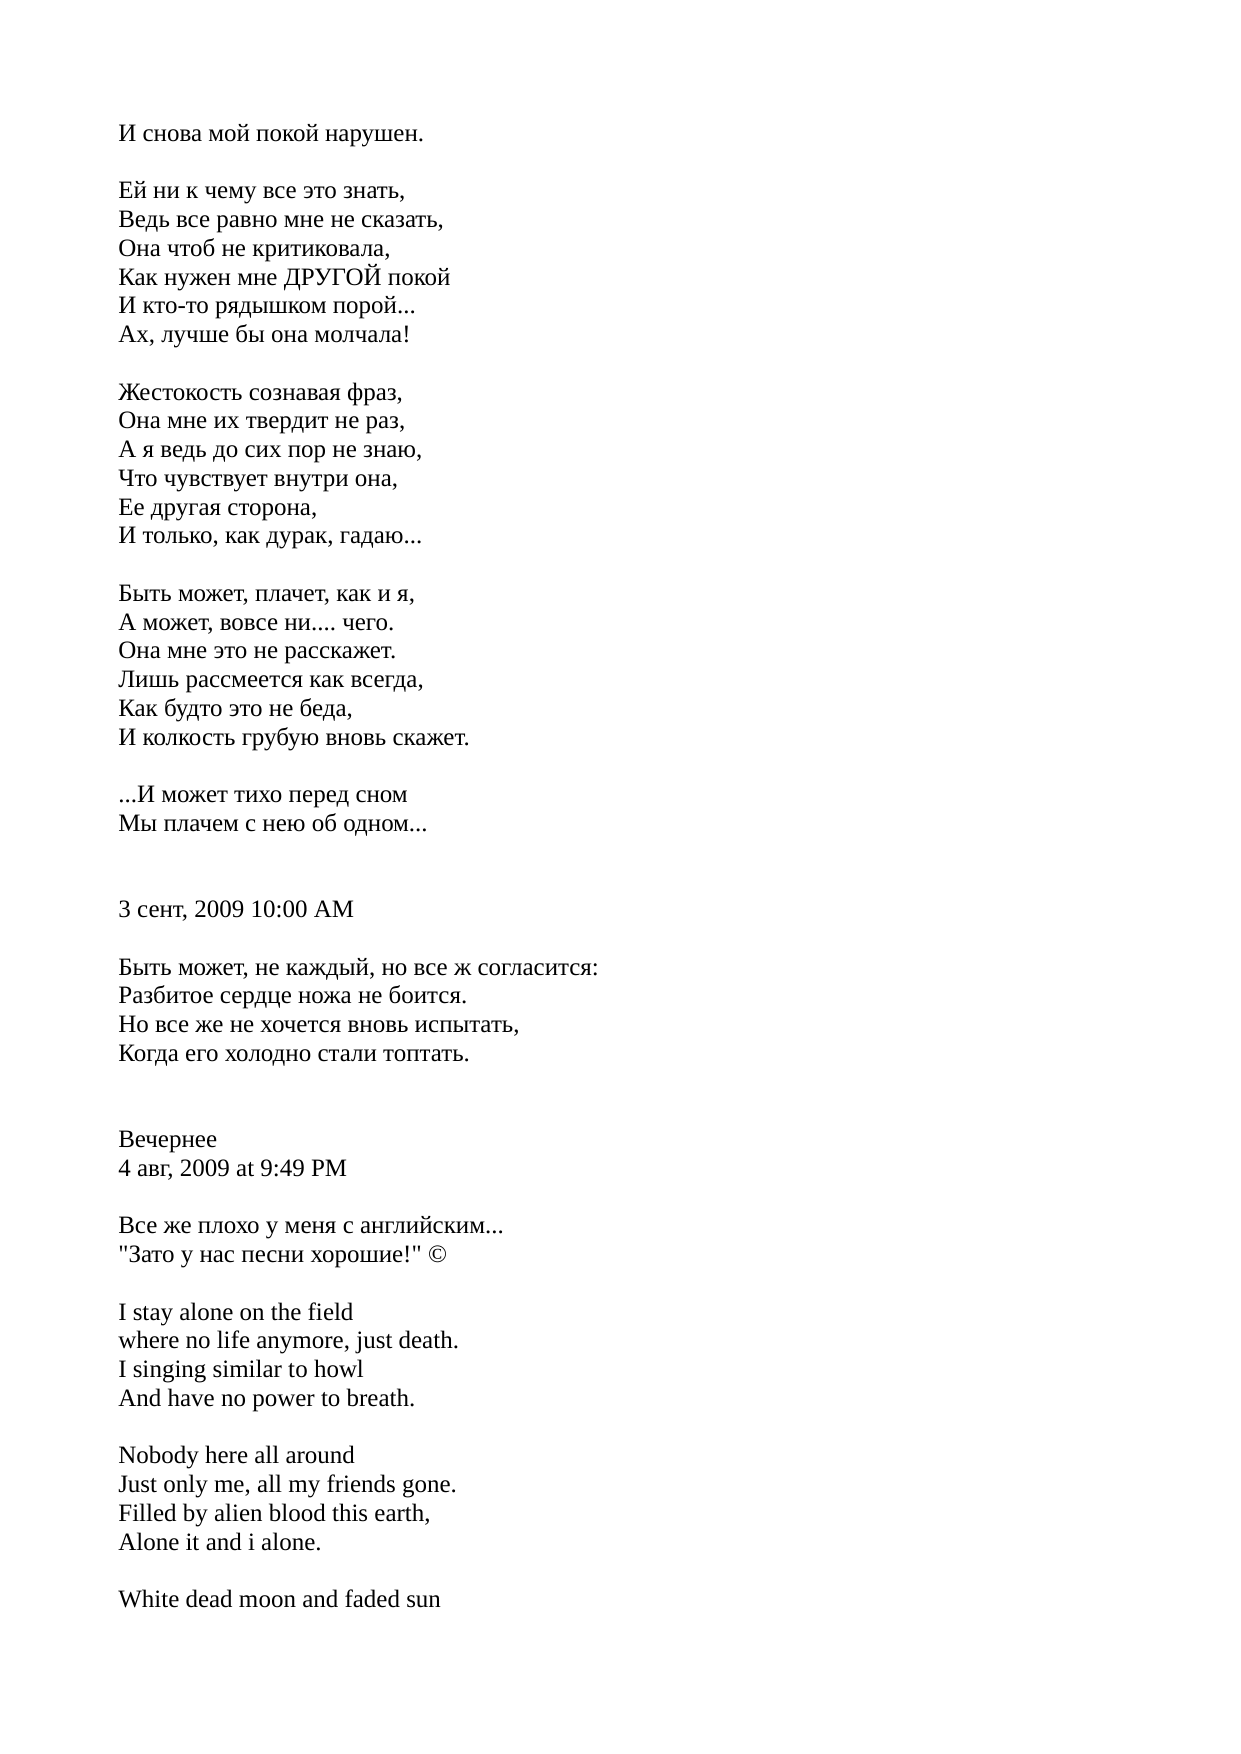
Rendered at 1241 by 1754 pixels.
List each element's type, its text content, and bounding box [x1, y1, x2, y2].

text I stay alone on the field [118, 1297, 1122, 1326]
text Быть может, не каждый, но все ж согласится: [118, 952, 1122, 981]
text Как нужен мне ДРУГОЙ покой [118, 262, 1122, 291]
text Мы плачем с нею об одном... [118, 808, 1122, 837]
text И колкость грубую вновь скажет. [118, 722, 1122, 751]
text And have no power to breath. [118, 1383, 1122, 1412]
text Ах, лучше бы она молчала! [118, 319, 1122, 348]
text Вечернее [118, 1124, 1122, 1153]
text White dead moon and faded sun [118, 1584, 1122, 1613]
text Nobody here all around [118, 1441, 1122, 1469]
text 4 авг, 2009 at 9:49 PM [118, 1153, 1122, 1182]
text Она мне их твердит не раз, [118, 406, 1122, 434]
text А может, вовсе ни.... чего. [118, 607, 1122, 636]
text И только, как дурак, гадаю... [118, 521, 1122, 549]
text 3 сент, 2009 10:00 AM [118, 894, 1122, 923]
text Она чтоб не критиковала, [118, 233, 1122, 262]
text Лишь рассмеется как всегда, [118, 664, 1122, 693]
text Когда его холодно стали топтать. [118, 1038, 1122, 1067]
text Она мне это не расскажет. [118, 636, 1122, 664]
text Жестокость сознавая фраз, [118, 377, 1122, 406]
text Ведь все равно мне не сказать, [118, 204, 1122, 233]
text И снова мой покой нарушен. [118, 118, 1122, 147]
text "Зато у нас песни хорошие!" © [118, 1239, 1122, 1268]
text Быть может, плачет, как и я, [118, 578, 1122, 607]
text Но все же не хочется вновь испытать, [118, 1009, 1122, 1038]
text ...И может тихо перед сном [118, 779, 1122, 808]
text Как будто это не беда, [118, 693, 1122, 722]
text И кто-то рядышком порой... [118, 291, 1122, 319]
text Разбитое сердце ножа не боится. [118, 981, 1122, 1009]
text Alone it and i alone. [118, 1527, 1122, 1556]
text Все же плохо у меня с английским... [118, 1211, 1122, 1239]
text Ей ни к чему все это знать, [118, 176, 1122, 204]
text where no life anymore, just death. [118, 1326, 1122, 1354]
text I singing similar to howl [118, 1354, 1122, 1383]
text Just only me, all my friends gone. [118, 1469, 1122, 1498]
text Ее другая сторона, [118, 492, 1122, 521]
text А я ведь до сих пор не знаю, [118, 434, 1122, 463]
text Filled by alien blood this earth, [118, 1498, 1122, 1527]
text Что чувствует внутри она, [118, 463, 1122, 492]
